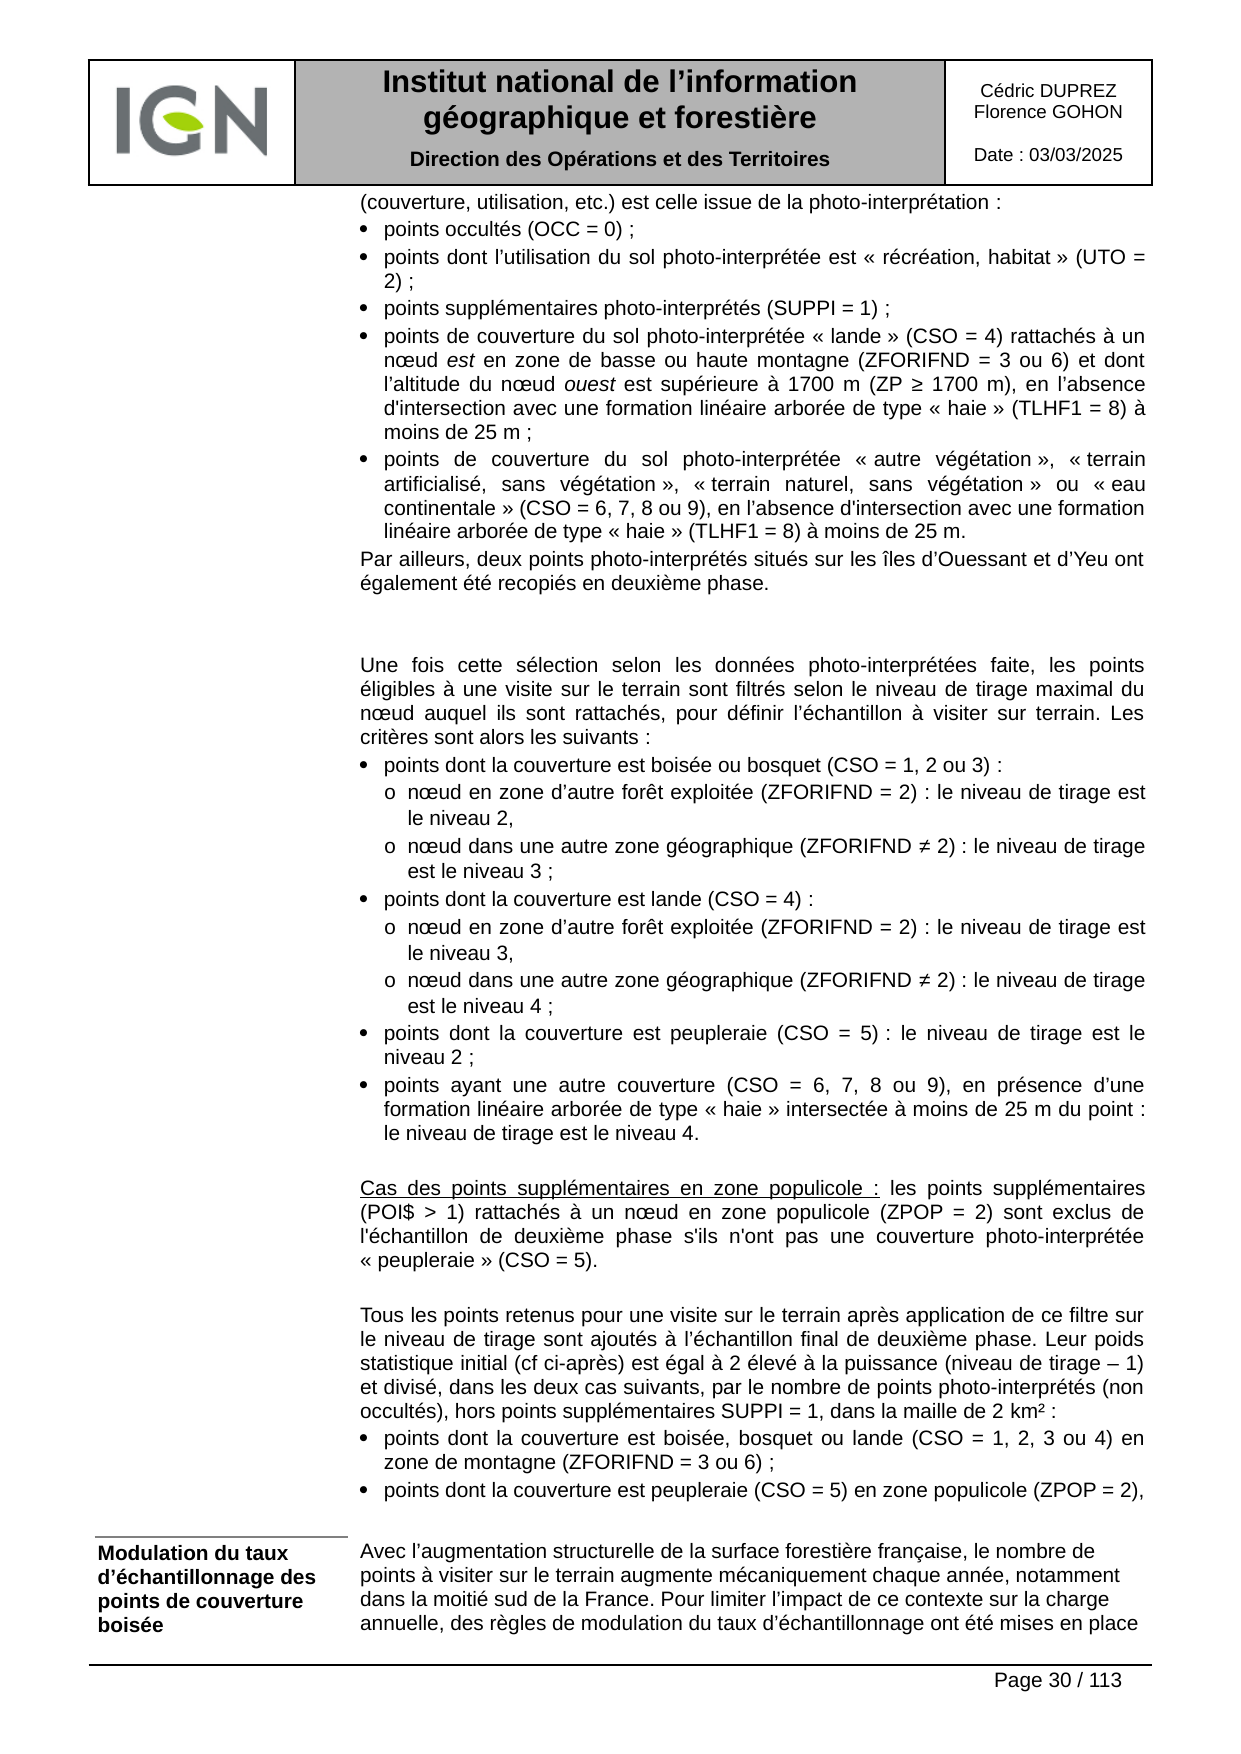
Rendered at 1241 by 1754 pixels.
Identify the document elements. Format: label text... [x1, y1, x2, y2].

picture [91, 62, 293, 180]
table_cell Avec l’augmentation structurelle de la surface forestière française, le nombre de points à visiter sur le terrain augmente mécaniquement chaque année, notamment dans la moitié sud de la France. Pour limiter l’impact de ce contexte sur la charge annuelle, des règles de modulation du taux d’échantillonnage ont été mises en place [354, 1535, 1152, 1646]
table_cell Modulation du taux d’échantillonnage des points de couverture boisée [89, 1535, 354, 1646]
table_cell [89, 186, 354, 1535]
table_cell (couverture, utilisation, etc.) est celle issue de la photo-interprétation : points occultés (OCC = 0) ; points dont l’utilisation du sol photo-interprétée est « récréation, habitat » (UTO = 2) ; points supplémentaires photo-interprétés (SUPPI = 1) ; points de couverture du sol photo-interprétée « lande » (CSO = 4) rattachés à un nœud est en zone de basse ou haute montagne (ZFORIFND = 3 ou 6) et dont l’altitude du nœud ouest est supérieure à 1700 m (ZP ≥ 1700 m), en l’absence d'intersection avec une formation linéaire arborée de type « haie » (TLHF1 = 8) à moins de 25 m ; points de couverture du sol photo-interprétée « autre végétation », « terrain artificialisé, sans végétation », « terrain naturel, sans végétation » ou « eau continentale » (CSO = 6, 7, 8 ou 9), en l’absence d'intersection avec une formation linéaire arborée de type « haie » (TLHF1 = 8) à moins de 25 m. Par ailleurs, deux points photo-interprétés situés sur les îles d’Ouessant et d’Yeu ont également été recopiés en deuxième phase. Une fois cette sélection selon les données photo-interprétées faite, les points éligibles à une visite sur le terrain sont filtrés selon le niveau de tirage maximal du nœud auquel ils sont rattachés, pour définir l’échantillon à visiter sur terrain. Les critères sont alors les suivants : points dont la couverture est boisée ou bosquet (CSO = 1, 2 ou 3) : nœud en zone d’autre forêt exploitée (ZFORIFND = 2) : le niveau de tirage est le niveau 2, nœud dans une autre zone géographique (ZFORIFND ≠ 2) : le niveau de tirage est le niveau 3 ; points dont la couverture est lande (CSO = 4) : nœud en zone d’autre forêt exploitée (ZFORIFND = 2) : le niveau de tirage est le niveau 3, nœud dans une autre zone géographique (ZFORIFND ≠ 2) : le niveau de tirage est le niveau 4 ; points dont la couverture est peupleraie (CSO = 5) : le niveau de tirage est le niveau 2 ; points ayant une autre couverture (CSO = 6, 7, 8 ou 9), en présence d’une formation linéaire arborée de type « haie » intersectée à moins de 25 m du point : le niveau de tirage est le niveau 4. Cas des points supplémentaires en zone populicole : les points supplémentaires (POI$ > 1) rattachés à un nœud en zone populicole (ZPOP = 2) sont exclus de l'échantillon de deuxième phase s'ils n'ont pas une couverture photo-interprétée « peupleraie » (CSO = 5). Tous les points retenus pour une visite sur le terrain après application de ce filtre sur le niveau de tirage sont ajoutés à l’échantillon final de deuxième phase. Leur poids statistique initial (cf ci-après) est égal à 2 élevé à la puissance (niveau de tirage – 1) et divisé, dans les deux cas suivants, par le nombre de points photo-interprétés (non occultés), hors points supplémentaires SUPPI = 1, dans la maille de 2 km² : points dont la couverture est boisée, bosquet ou lande (CSO = 1, 2, 3 ou 4) en zone de montagne (ZFORIFND = 3 ou 6) ; points dont la couverture est peupleraie (CSO = 5) en zone populicole (ZPOP = 2), [354, 186, 1152, 1535]
